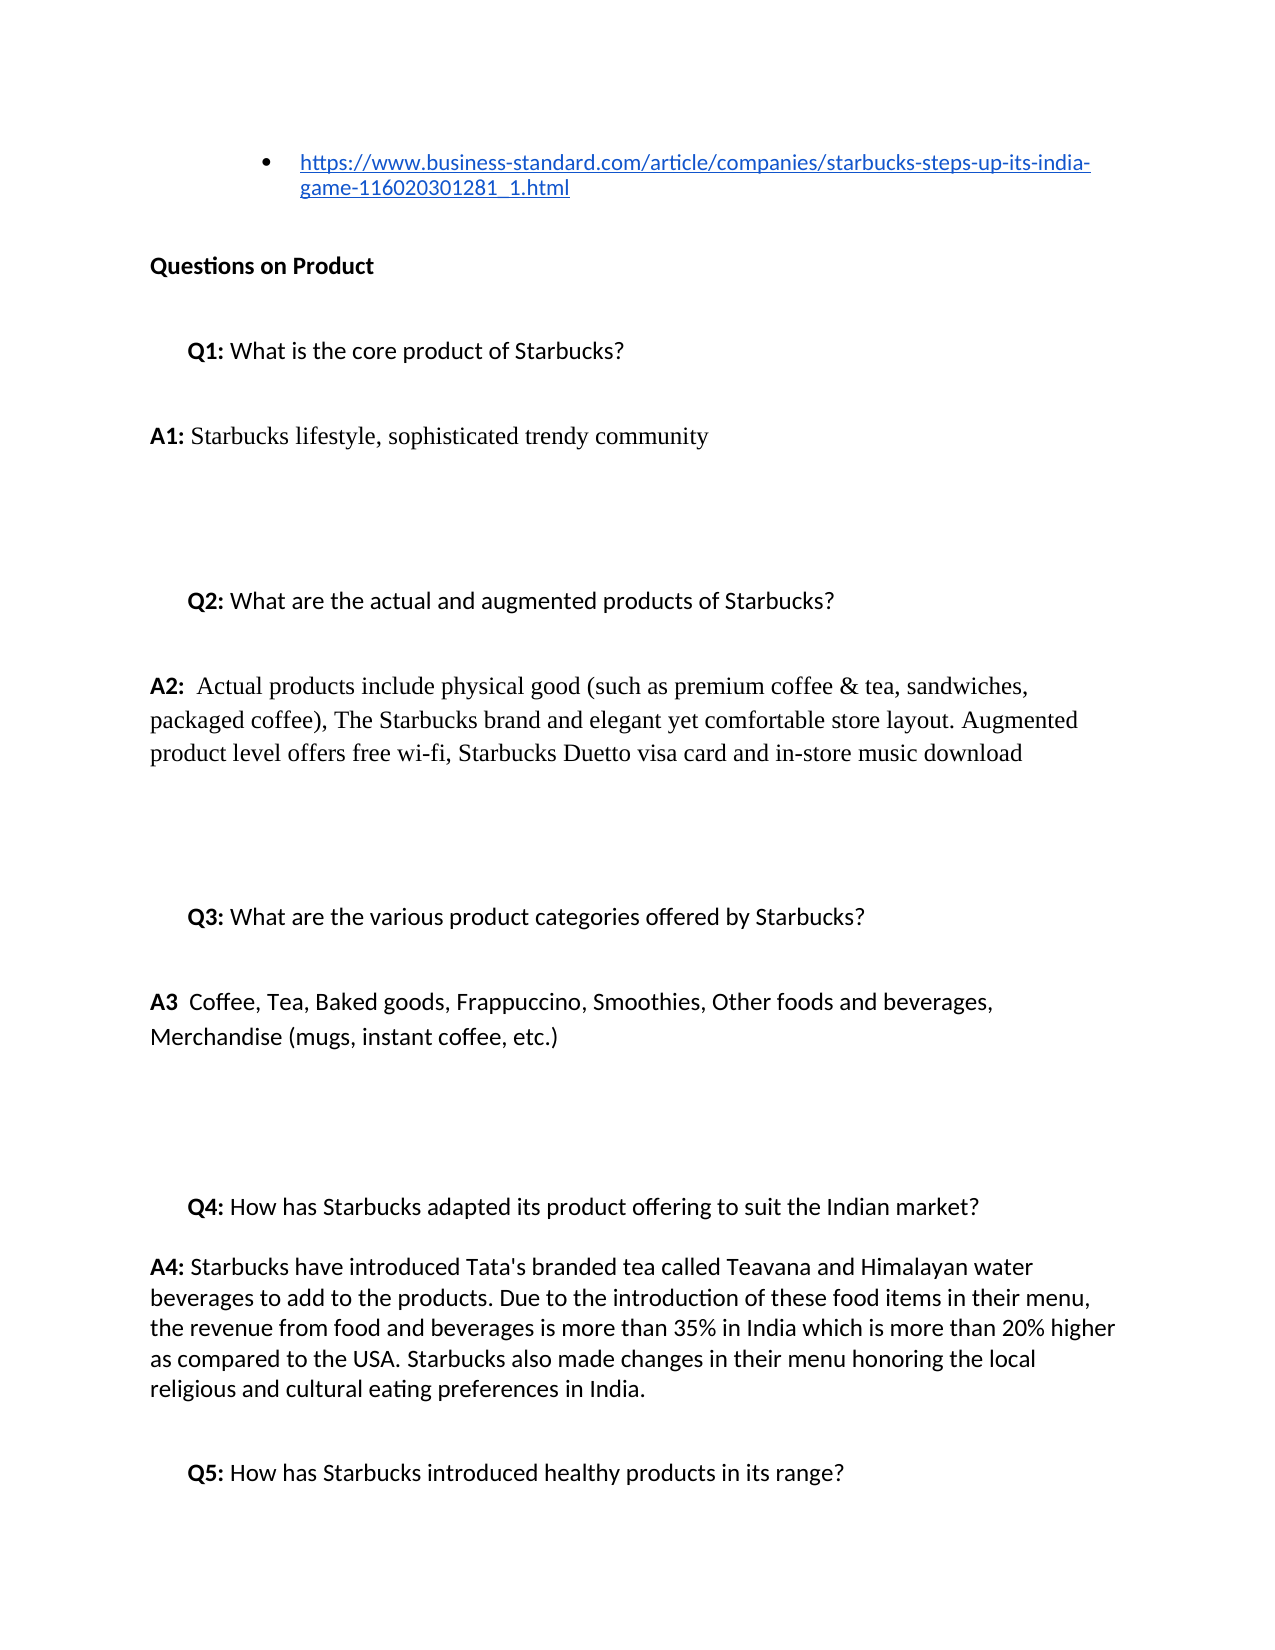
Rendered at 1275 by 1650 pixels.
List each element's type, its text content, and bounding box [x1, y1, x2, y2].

list https://www.business-standard.com/article/companies/starbucks-steps-up-its-india-game-116020301281_1.html [262, 150, 1125, 200]
text Q3: What are the various product categories offered by Starbucks? [187, 901, 1125, 932]
text A4: Starbucks have introduced Tata's branded tea called Teavana and Himalayan water beverages to add to the products. Due to the introduction of these food items in their menu, the revenue from food and beverages is more than 35% in India which is more than 20% higher as compared to the USA. Starbucks also made changes in their menu honoring the local religious and cultural eating preferences in India. [150, 1251, 1125, 1404]
text A3 Coffee, Tea, Baked goods, Frappuccino, Smoothies, Other foods and beverages, Merchandise (mugs, instant coffee, etc.) [150, 986, 1125, 1052]
text A1: Starbucks lifestyle, sophisticated trendy community [150, 420, 1125, 451]
text Q5: How has Starbucks introduced healthy products in its range? [187, 1458, 1125, 1488]
text A2: Actual products include physical good (such as premium coffee & tea, sandwiches, packaged coffee), The Starbucks brand and elegant yet comfortable store layout. Augmented product level offers free wi-fi, Starbucks Duetto visa card and in-store music download [150, 670, 1125, 767]
text Questions on Product [150, 250, 1125, 281]
text Q4: How has Starbucks adapted its product offering to suit the Indian market? [187, 1191, 1125, 1222]
text Q1: What is the core product of Starbucks? [187, 335, 1125, 366]
text Q2: What are the actual and augmented products of Starbucks? [187, 585, 1125, 616]
